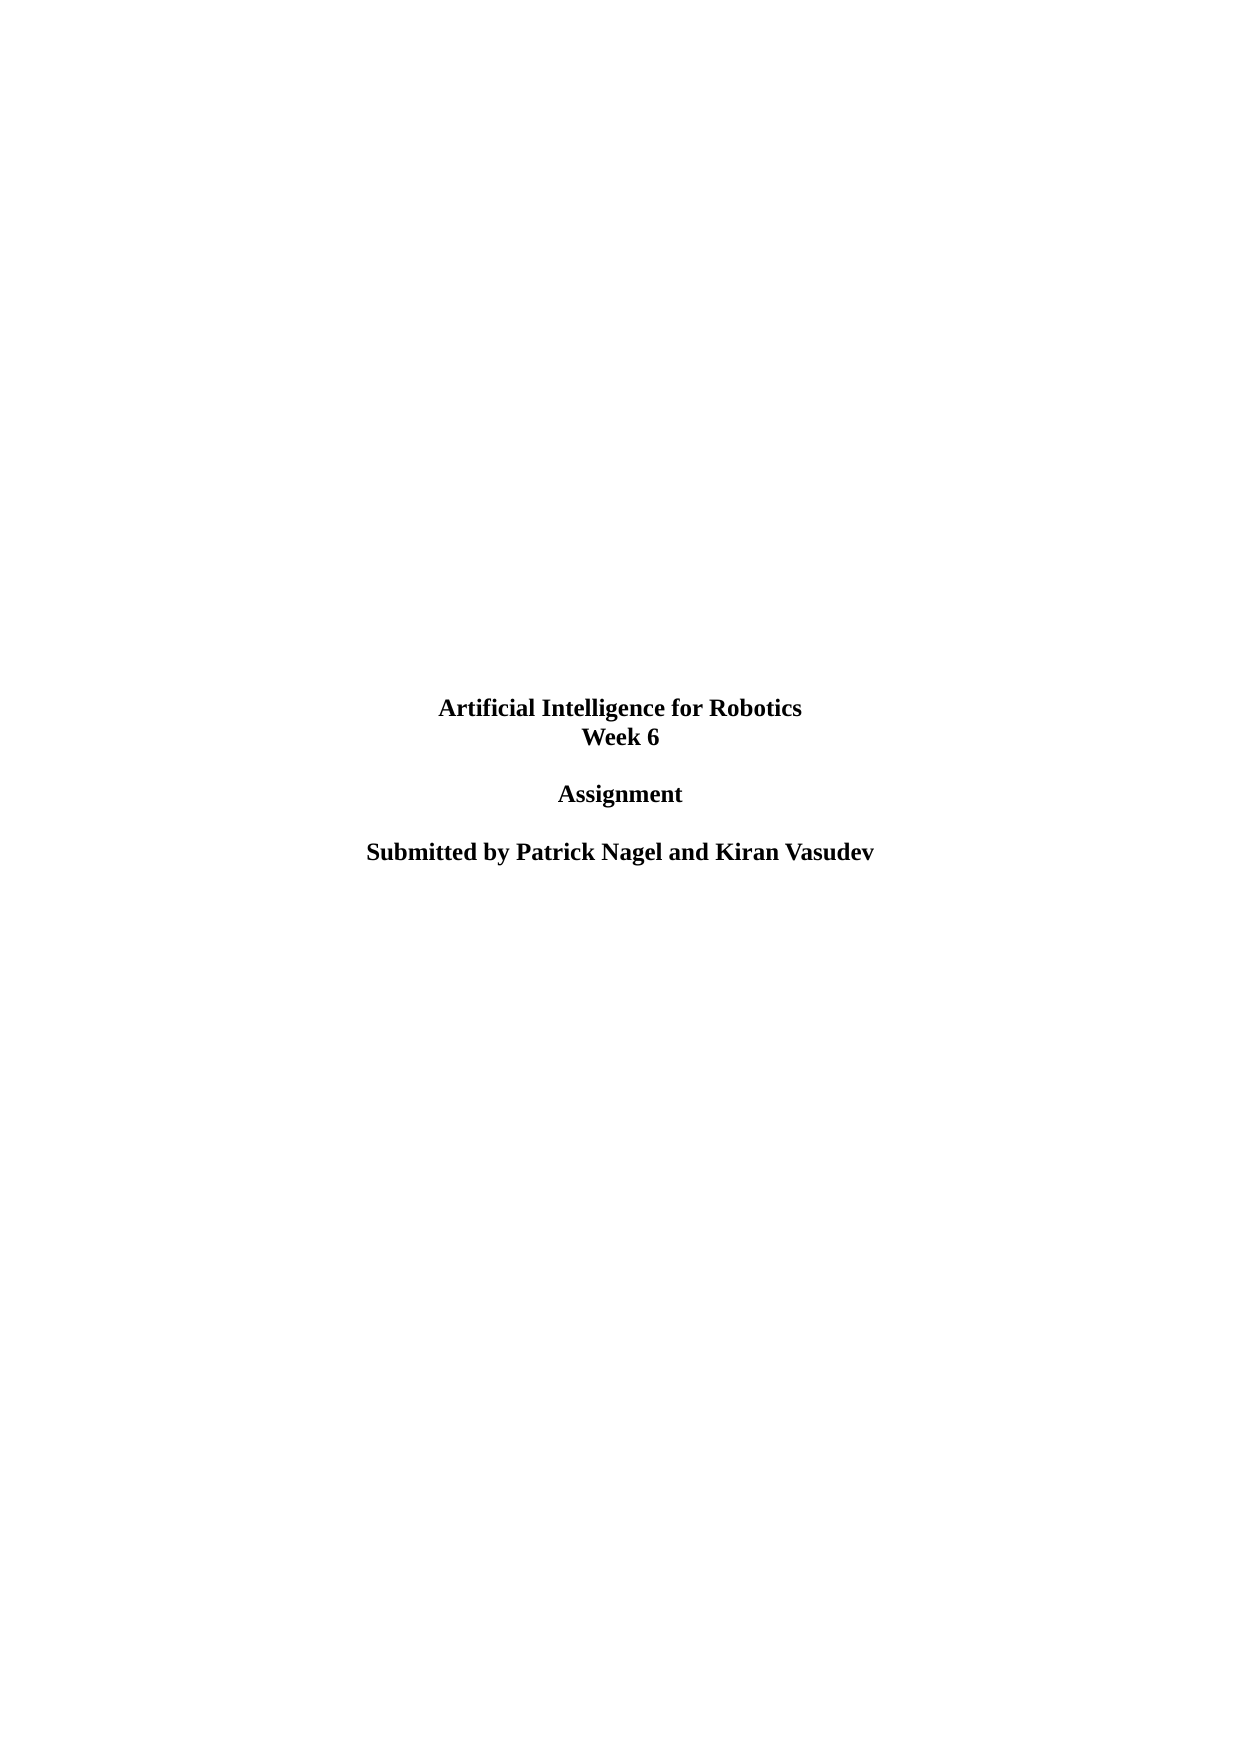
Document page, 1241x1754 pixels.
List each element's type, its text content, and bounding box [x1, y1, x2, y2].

text Submitted by Patrick Nagel and Kiran Vasudev [118, 837, 1122, 866]
text Artificial Intelligence for Robotics [118, 693, 1122, 722]
text Week 6 [118, 722, 1122, 751]
text Assignment [118, 779, 1122, 808]
